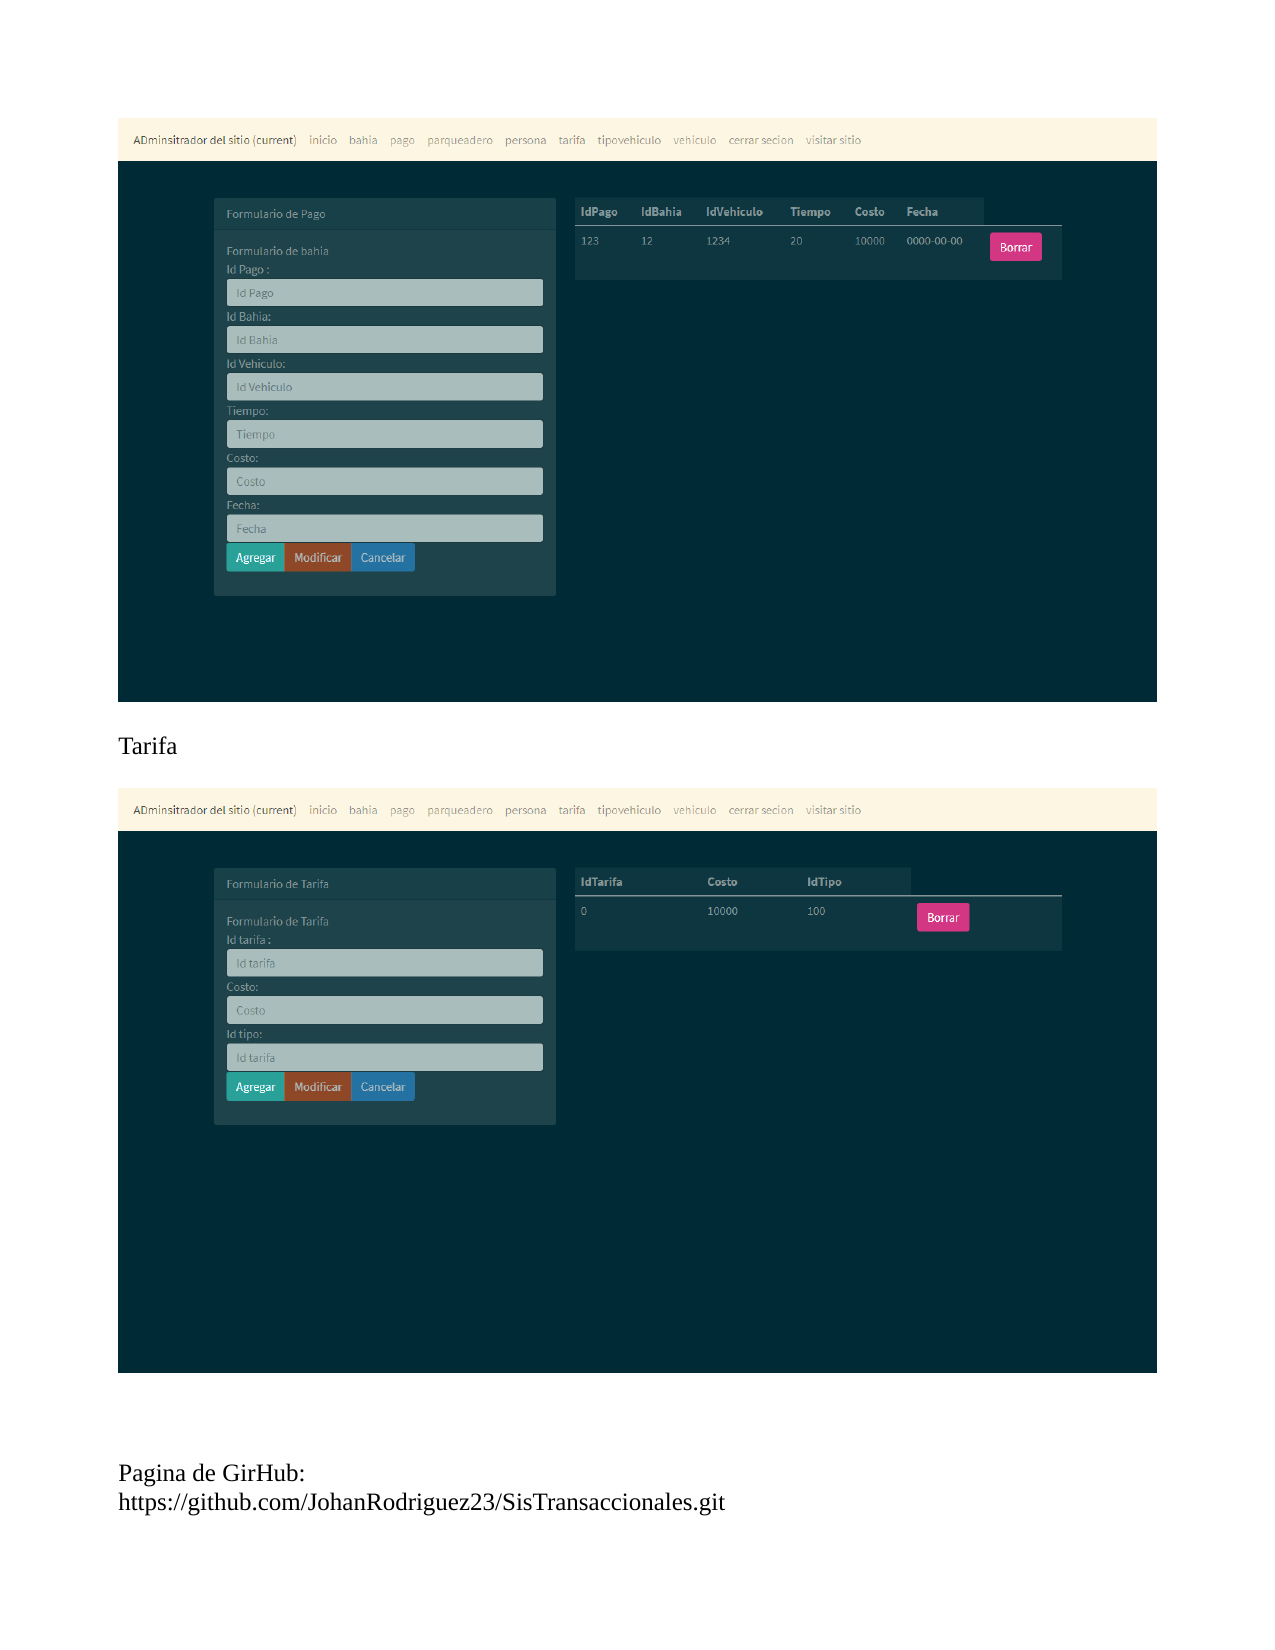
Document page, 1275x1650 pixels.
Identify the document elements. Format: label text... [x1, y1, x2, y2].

text https://github.com/JohanRodriguez23/SisTransaccionales.git [118, 1487, 1157, 1516]
text Tarifa [118, 731, 1157, 759]
text Pagina de GirHub: [118, 1458, 1157, 1487]
